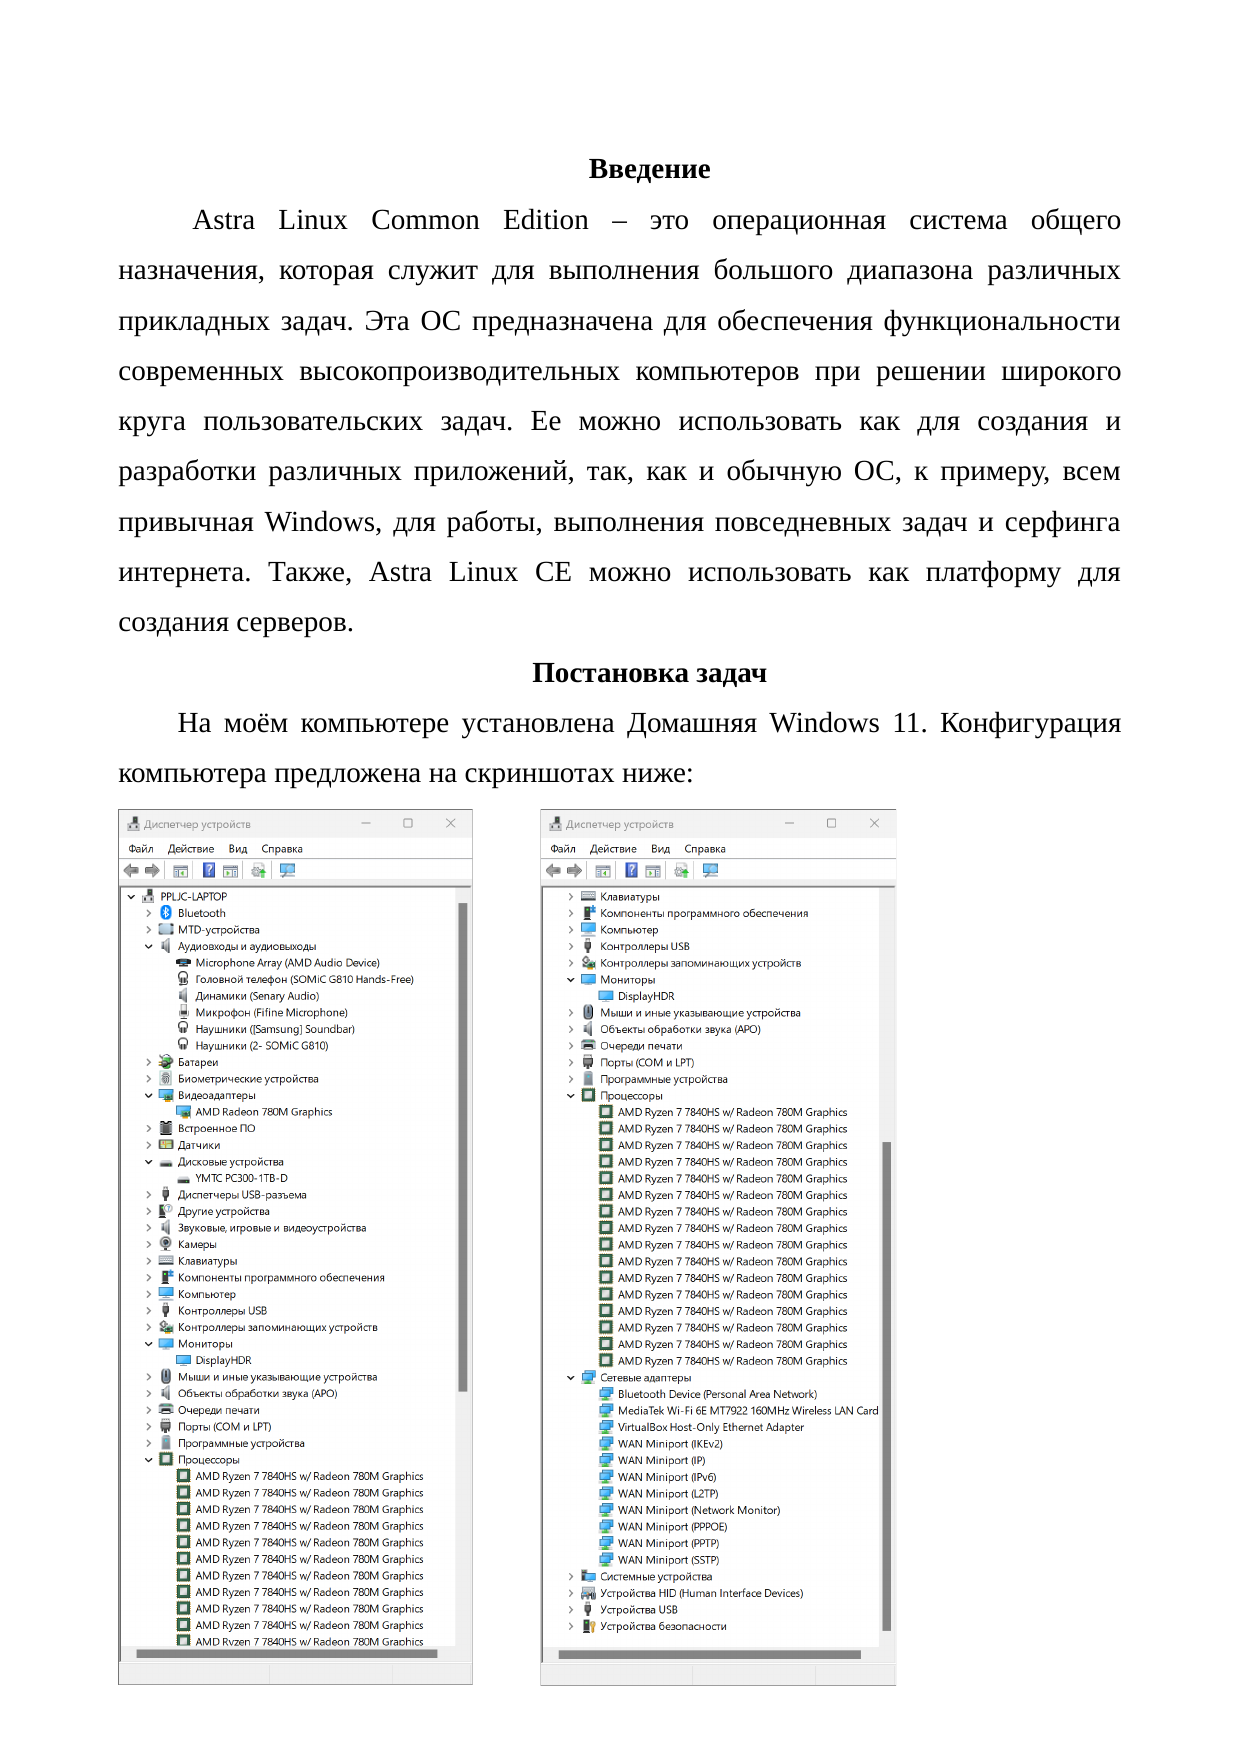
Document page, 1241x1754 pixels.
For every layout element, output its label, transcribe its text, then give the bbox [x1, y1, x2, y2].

text Введение [118, 152, 1122, 185]
text На моём компьютере установлена Домашняя Windows 11. Конфигурация компьютера предложена на скриншотах ниже: [118, 705, 1122, 789]
text Astra Linux Common Edition – это операционная система общего назначения, которая служит для выполнения большого диапазона различных прикладных задач. Эта ОС предназначена для обеспечения функциональности современных высокопроизводительных компьютеров при решении широкого круга пользовательских задач. Ее можно использовать как для создания и разработки различных приложений, так, как и обычную ОС, к примеру, всем привычная Windows, для работы, выполнения повседневных задач и серфинга интернета. Также, Astra Linux CE можно использовать как платформу для создания серверов. [118, 202, 1122, 638]
text Постановка задач [118, 655, 1122, 688]
